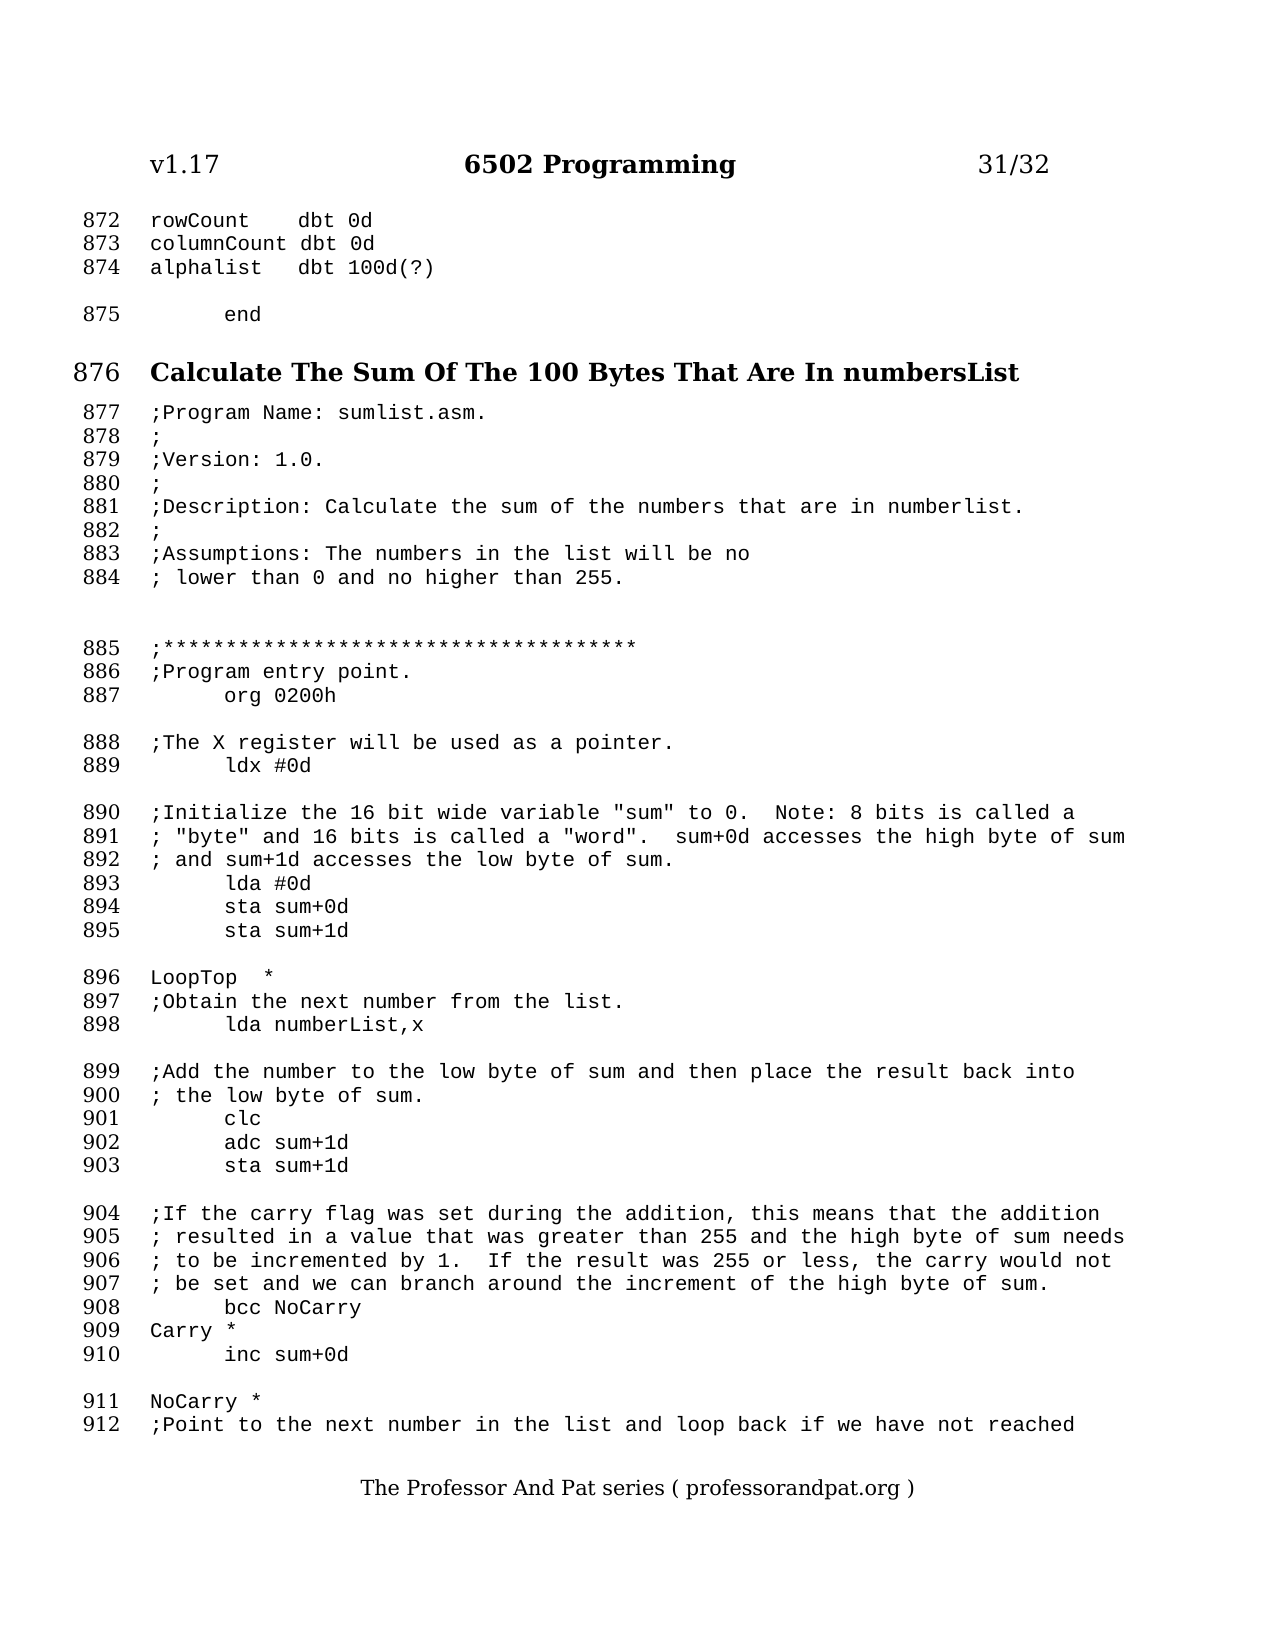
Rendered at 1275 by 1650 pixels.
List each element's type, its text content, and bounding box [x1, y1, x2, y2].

text ; to be incremented by 1. If the result was 255 or less, the carry would not [150, 1250, 1125, 1273]
text ; [150, 473, 1125, 496]
text inc sum+0d [150, 1344, 1125, 1367]
text alphalist dbt 100d(?) [150, 257, 1125, 281]
text end [150, 304, 1125, 328]
text sta sum+0d [150, 897, 1125, 920]
text ldx #0d [150, 755, 1125, 779]
text lda numberList,x [150, 1014, 1125, 1038]
text ;Program Name: sumlist.asm. [150, 402, 1125, 426]
text ; be set and we can branch around the increment of the high byte of sum. [150, 1273, 1125, 1297]
text clc [150, 1108, 1125, 1132]
text ;Point to the next number in the list and loop back if we have not reached [150, 1414, 1125, 1438]
text ;Obtain the next number from the list. [150, 991, 1125, 1014]
text rowCount dbt 0d [150, 210, 1125, 233]
text ;Add the number to the low byte of sum and then place the result back into [150, 1061, 1125, 1085]
text ; resulted in a value that was greater than 255 and the high byte of sum needs [150, 1226, 1125, 1250]
text ;The X register will be used as a pointer. [150, 732, 1125, 755]
text lda #0d [150, 873, 1125, 897]
text columnCount dbt 0d [150, 233, 1125, 257]
text ; [150, 520, 1125, 543]
text ; "byte" and 16 bits is called a "word". sum+0d accesses the high byte of sum [150, 826, 1125, 849]
text ;Description: Calculate the sum of the numbers that are in numberlist. [150, 496, 1125, 520]
text LoopTop * [150, 967, 1125, 991]
text adc sum+1d [150, 1132, 1125, 1156]
text NoCarry * [150, 1391, 1125, 1414]
text ;If the carry flag was set during the addition, this means that the addition [150, 1203, 1125, 1226]
text ; the low byte of sum. [150, 1085, 1125, 1108]
text sta sum+1d [150, 920, 1125, 944]
text ;Program entry point. [150, 661, 1125, 685]
text org 0200h [150, 685, 1125, 708]
text ; lower than 0 and no higher than 255. [150, 567, 1125, 591]
text ; and sum+1d accesses the low byte of sum. [150, 849, 1125, 873]
text ;Version: 1.0. [150, 449, 1125, 473]
text ; [150, 426, 1125, 449]
text ;Assumptions: The numbers in the list will be no [150, 543, 1125, 567]
subtitle Calculate The Sum Of The 100 Bytes That Are In numbersList [150, 358, 1125, 387]
text ;************************************** [150, 638, 1125, 661]
text bcc NoCarry [150, 1297, 1125, 1320]
text sta sum+1d [150, 1156, 1125, 1179]
text Carry * [150, 1320, 1125, 1344]
text ;Initialize the 16 bit wide variable "sum" to 0. Note: 8 bits is called a [150, 802, 1125, 826]
